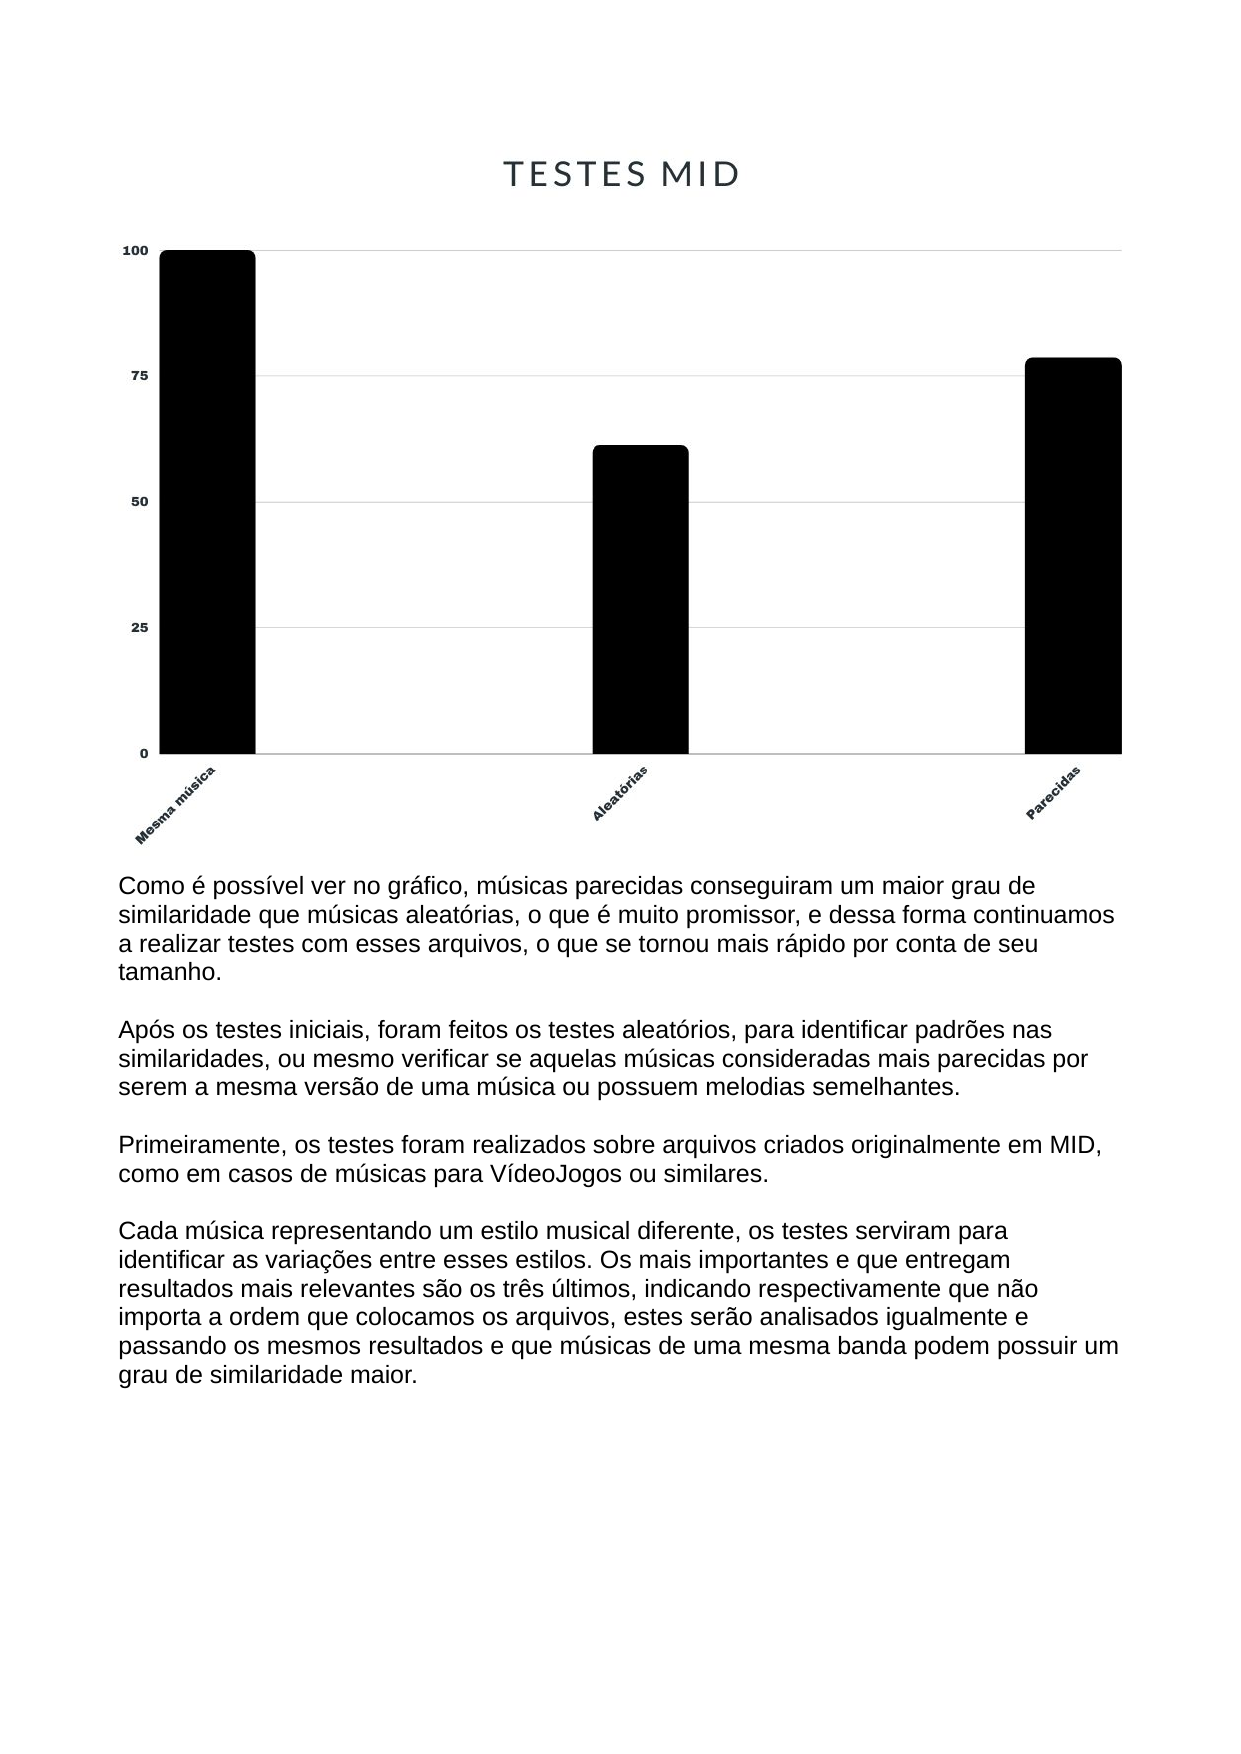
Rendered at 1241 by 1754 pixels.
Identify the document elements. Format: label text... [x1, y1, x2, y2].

picture [118, 118, 1123, 871]
text Após os testes iniciais, foram feitos os testes aleatórios, para identificar padrões nas similaridades, ou mesmo verificar se aquelas músicas consideradas mais parecidas por serem a mesma versão de uma música ou possuem melodias semelhantes. [118, 1015, 1122, 1101]
text Cada música representando um estilo musical diferente, os testes serviram para identificar as variações entre esses estilos. Os mais importantes e que entregam resultados mais relevantes são os três últimos, indicando respectivamente que não importa a ordem que colocamos os arquivos, estes serão analisados igualmente e passando os mesmos resultados e que músicas de uma mesma banda podem possuir um grau de similaridade maior. [118, 1216, 1122, 1388]
text Como é possível ver no gráfico, músicas parecidas conseguiram um maior grau de similaridade que músicas aleatórias, o que é muito promissor, e dessa forma continuamos a realizar testes com esses arquivos, o que se tornou mais rápido por conta de seu tamanho. [118, 871, 1122, 986]
text Primeiramente, os testes foram realizados sobre arquivos criados originalmente em MID, como em casos de músicas para VídeoJogos ou similares. [118, 1130, 1122, 1187]
